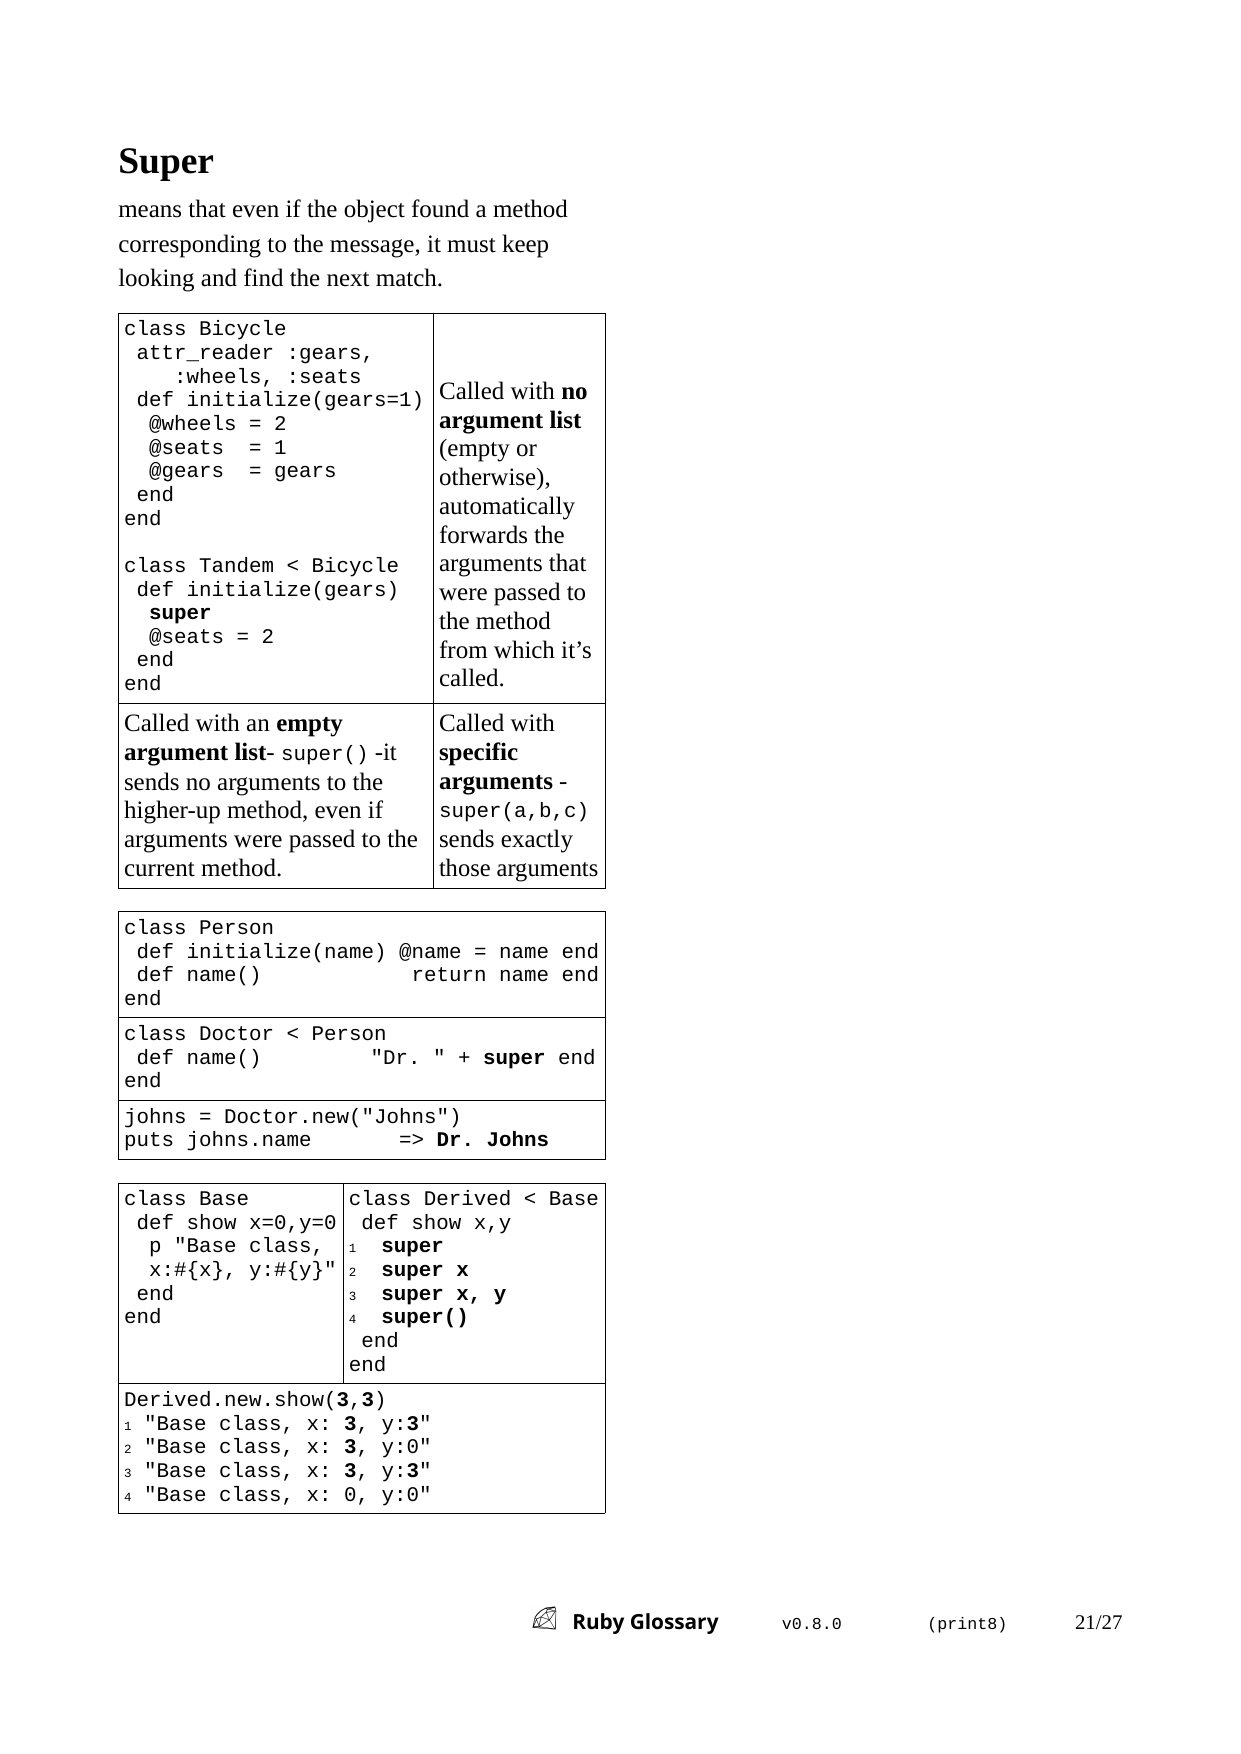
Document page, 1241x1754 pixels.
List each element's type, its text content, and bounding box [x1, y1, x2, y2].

text means that even if the object found a method corresponding to the message, it must keep looking and find the next match. [118, 194, 605, 292]
table_cell Called with specific arguments - super(a,b,c) sends exactly those arguments [434, 704, 605, 887]
table_cell Derived.new.show(3,3) 1 "Base class, x: 3, y:3" 2 "Base class, x: 3, y:0" 3 "Base class, x: 3, y:3" 4 "Base class, x: 0, y:0" [119, 1384, 605, 1513]
table_cell Called with an empty argument list- super() -it sends no arguments to the higher-up method, even if arguments were passed to the current method. [119, 704, 433, 887]
table_cell johns = Doctor.new("Johns") puts johns.name => Dr. Johns [119, 1101, 605, 1159]
table_header class Bicycle attr_reader :gears, :wheels, :seats def initialize(gears=1) @wheels = 2 @seats = 1 @gears = gears end end class Tandem < Bicycle def initialize(gears) super @seats = 2 end end [119, 314, 433, 702]
table_header class Derived < Base def show x,y 1 super 2 super x 3 super x, y 4 super() end end [344, 1184, 605, 1383]
picture [530, 1605, 557, 1630]
table_header class Person def initialize(name) @name = name end def name() return name end end [119, 912, 605, 1017]
table_header class Base def show x=0,y=0 p "Base class, x:#{x}, y:#{y}" end end [119, 1184, 343, 1383]
subtitle Super [118, 139, 605, 182]
table_cell class Doctor < Person def name() "Dr. " + super end end [119, 1018, 605, 1100]
table_header Called with no argument list (empty or otherwise), automatically forwards the arguments that were passed to the method from which it’s called. [434, 314, 605, 702]
